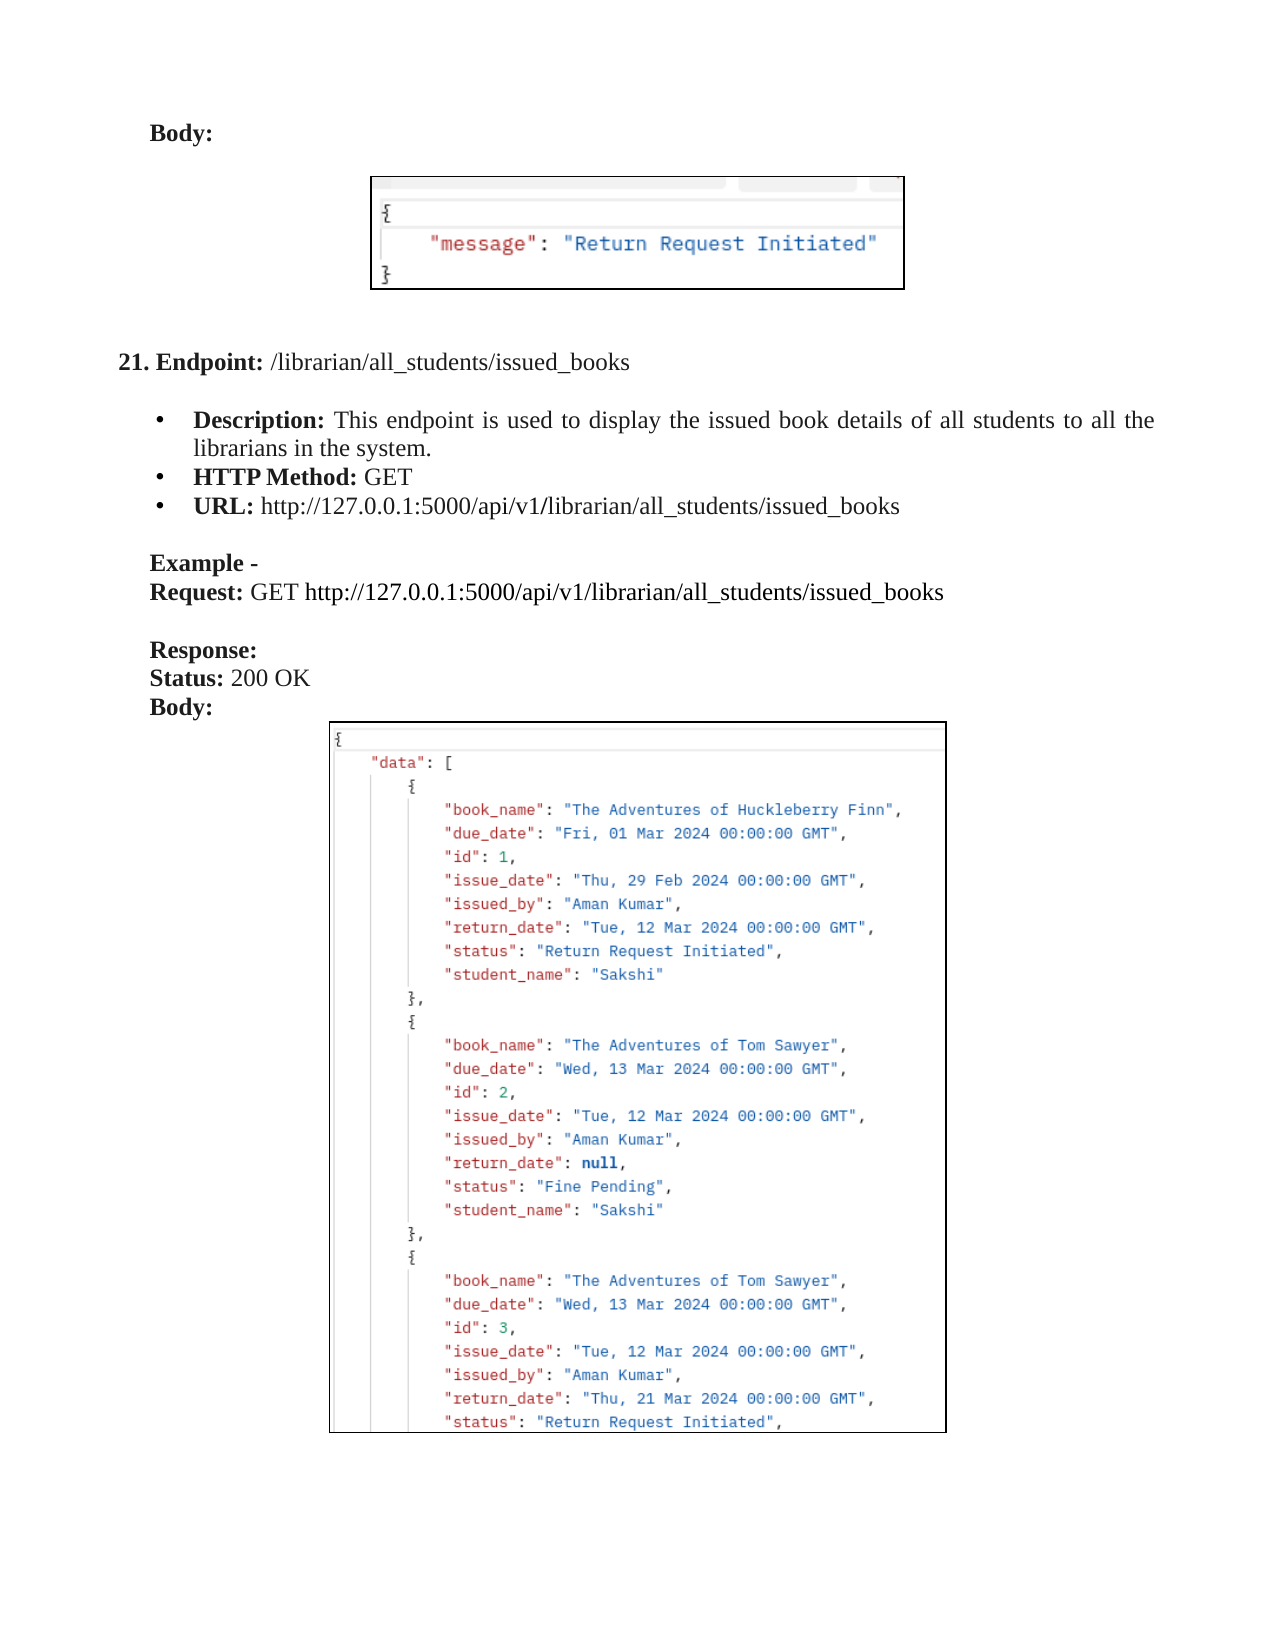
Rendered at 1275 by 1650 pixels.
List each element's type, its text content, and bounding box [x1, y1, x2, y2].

text Example - [118, 548, 1157, 577]
list URL: http://127.0.0.1:5000/api/v1/librarian/all_students/issued_books [156, 491, 1157, 520]
text Response: [118, 635, 1157, 663]
text Body: [118, 692, 1157, 721]
list Description: This endpoint is used to display the issued book details of all students to all the librarians in the system. [156, 405, 1157, 462]
text Request: GET http://127.0.0.1:5000/api/v1/librarian/all_students/issued_books [118, 577, 1157, 606]
text 21. Endpoint: /librarian/all_students/issued_books [118, 347, 1157, 376]
text Body: [118, 118, 1157, 147]
picture [330, 723, 945, 1432]
picture [372, 177, 903, 288]
list HTTP Method: GET [156, 462, 1157, 491]
text Status: 200 OK [118, 663, 1157, 692]
